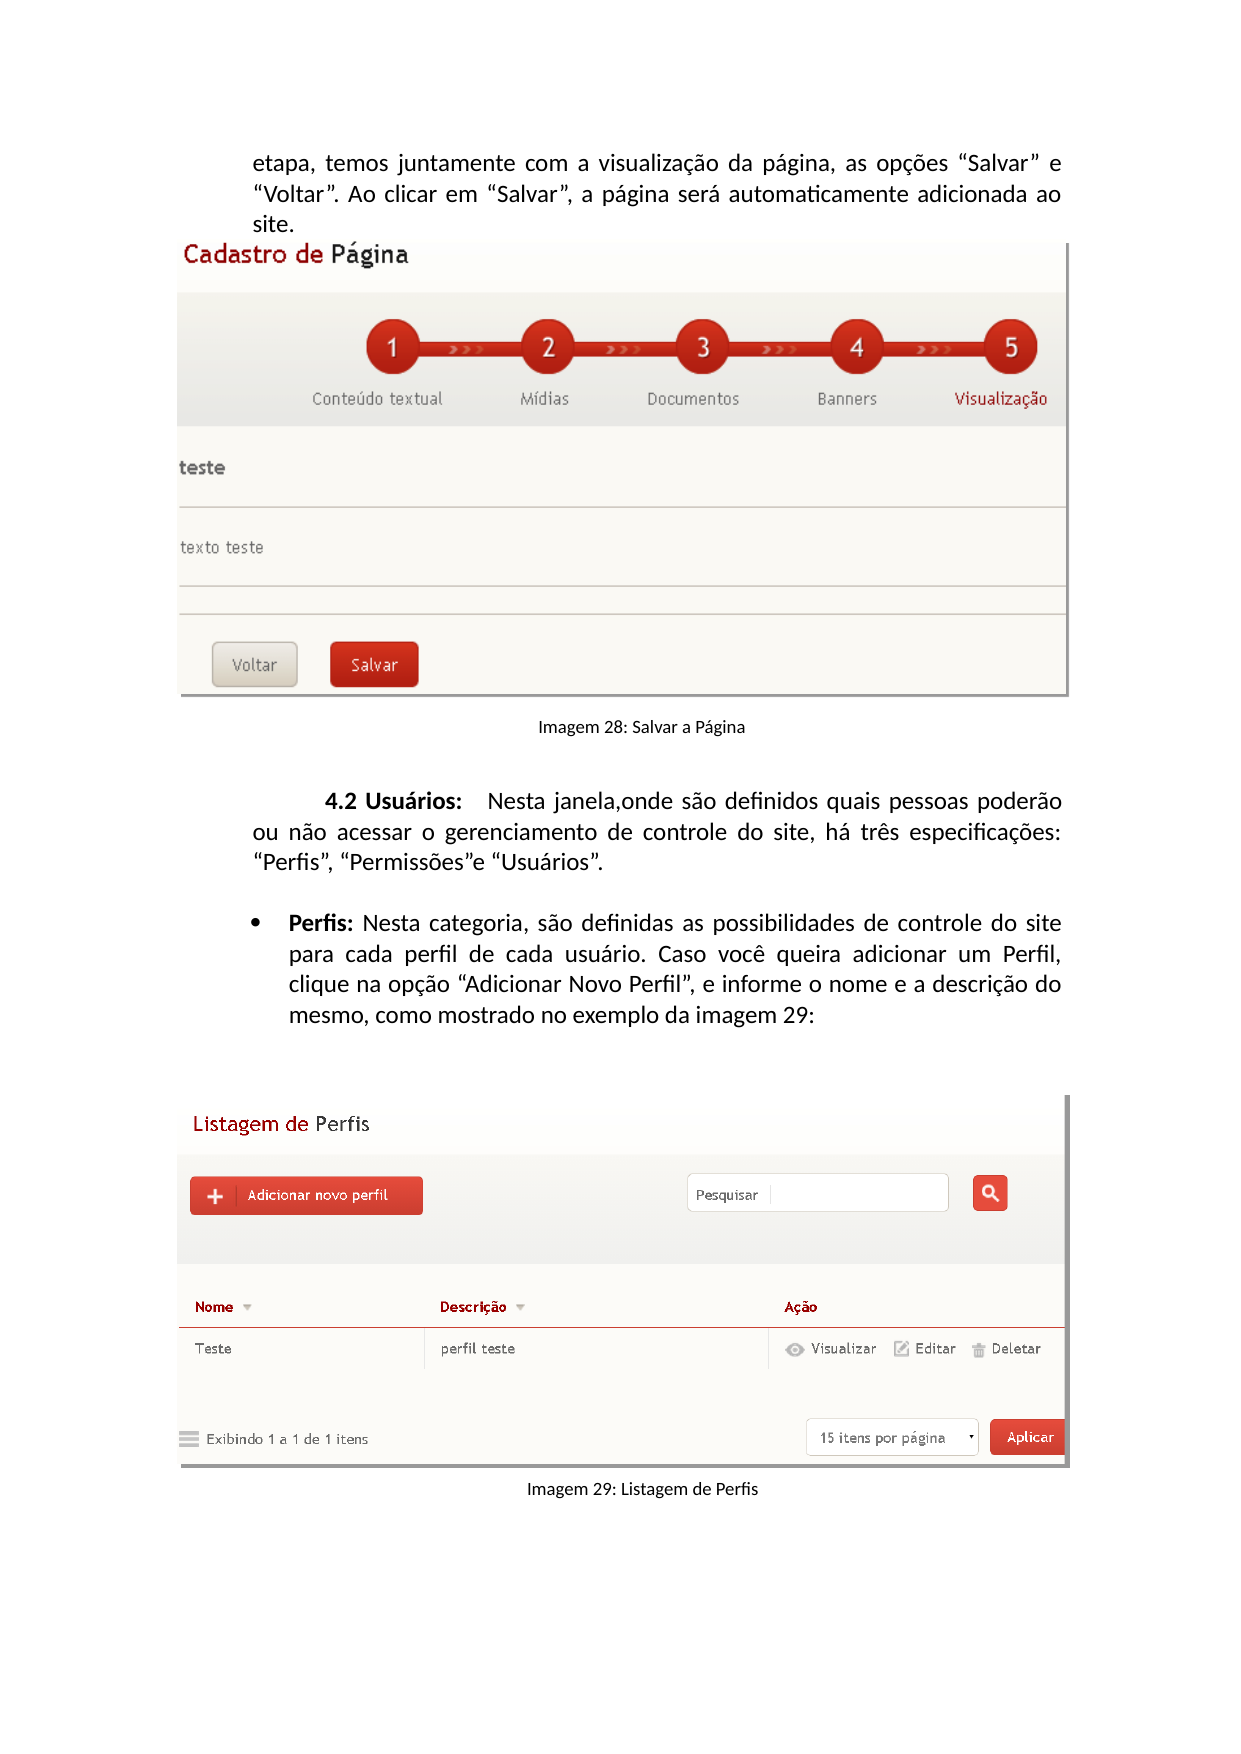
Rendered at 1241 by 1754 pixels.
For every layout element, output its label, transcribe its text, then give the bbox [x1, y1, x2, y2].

list Perfis: Nesta categoria, são definidas as possibilidades de controle do site para cada perfil de cada usuário. Caso você queira adicionar um Perfil, clique na opção “Adicionar Novo Perfil”, e informe o nome e a descrição do mesmo, como mostrado no exemplo da imagem 29: [251, 908, 1063, 1030]
text Imagem 29: Listagem de Perfis [481, 1477, 804, 1500]
picture [177, 239, 1066, 694]
list Os banners, mencionados à cima, podem ser adicionados à notícia na quarta etapa. Selecione o Grupo desejado, e clique em “Avançar”. Na próxima etapa, temos juntamente com a visualização da página, as opções “Salvar” e “Voltar”. Ao clicar em “Salvar”, a página será automaticamente adicionada ao site. [252, 148, 1063, 239]
picture [177, 1090, 1065, 1464]
list 4.2 Usuários: Nesta janela,onde são definidos quais pessoas poderão ou não acessar o gerenciamento de controle do site, há três especificações: “Perfis”, “Permissões”e “Usuários”. [252, 786, 1063, 877]
text Imagem 28: Salvar a Página [481, 715, 803, 738]
